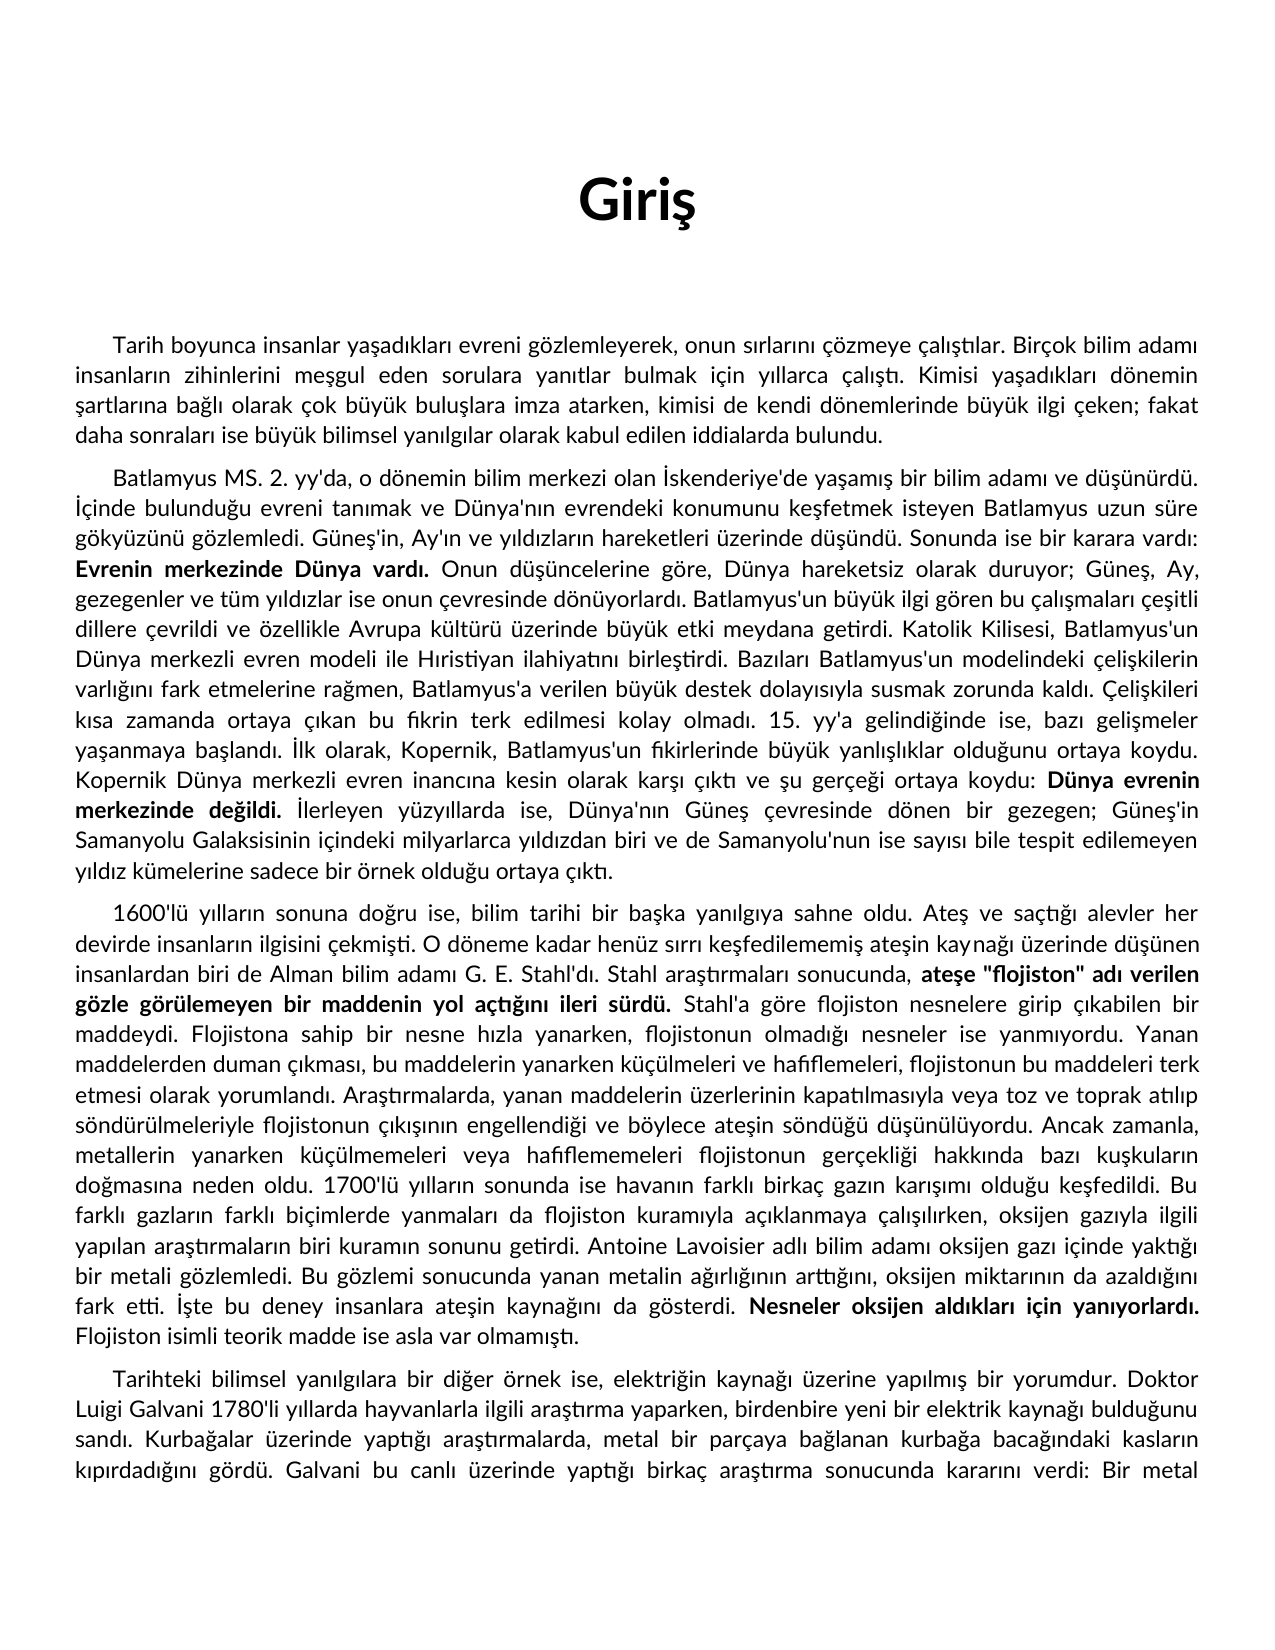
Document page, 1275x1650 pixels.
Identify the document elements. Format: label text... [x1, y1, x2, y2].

subtitle Giriş [75, 162, 1200, 232]
text Batlamyus MS. 2. yy'da, o dönemin bilim merkezi olan İskenderiye'de yaşamış bir bilim adamı ve düşünürdü. İçinde bulunduğu evreni tanımak ve Dünya'nın evrendeki konumunu keşfetmek isteyen Batlamyus uzun süre gökyüzünü gözlemledi. Güneş'in, Ay'ın ve yıldızların hareketleri üzerinde düşündü. Sonunda ise bir karara vardı: Evrenin merkezinde Dünya vardı. Onun düşüncelerine göre, Dünya hareketsiz olarak duruyor; Güneş, Ay, gezegenler ve tüm yıldızlar ise onun çevresinde dönüyorlardı. Batlamyus'un büyük ilgi gören bu çalışmaları çeşitli dillere çevrildi ve özellikle Avrupa kültürü üzerinde büyük etki meydana getirdi. Katolik Kilisesi, Batlamyus'un Dünya merkezli evren modeli ile Hıristiyan ilahiyatını birleştirdi. Bazıları Batlamyus'un modelindeki çelişkilerin varlığını fark etmelerine rağmen, Batlamyus'a verilen büyük destek dolayısıyla susmak zorunda kaldı. Çelişkileri kısa zamanda ortaya çıkan bu fikrin terk edilmesi kolay olmadı. 15. yy'a gelindiğinde ise, bazı gelişmeler yaşanmaya başlandı. İlk olarak, Kopernik, Batlamyus'un fikirlerinde büyük yanlışlıklar olduğunu ortaya koydu. Kopernik Dünya merkezli evren inancına kesin olarak karşı çıktı ve şu gerçeği ortaya koydu: Dünya evrenin merkezinde değildi. İlerleyen yüzyıllarda ise, Dünya'nın Güneş çevresinde dönen bir gezegen; Güneş'in Samanyolu Galaksisinin içindeki milyarlarca yıldızdan biri ve de Samanyolu'nun ise sayısı bile tespit edilemeyen yıldız kümelerine sadece bir örnek olduğu ortaya çıktı. [75, 464, 1200, 884]
text Tarih boyunca insanlar yaşadıkları evreni gözlemleyerek, onun sırlarını çözmeye çalıştılar. Birçok bilim adamı insanların zihinlerini meşgul eden sorulara yanıtlar bulmak için yıllarca çalıştı. Kimisi yaşadıkları dönemin şartlarına bağlı olarak çok büyük buluşlara imza atarken, kimisi de kendi dönemlerinde büyük ilgi çeken; fakat daha sonraları ise büyük bilimsel yanılgılar olarak kabul edilen iddialarda bulundu. [75, 330, 1200, 448]
text Tarihteki bilimsel yanılgılara bir diğer örnek ise, elektriğin kaynağı üzerine yapılmış bir yorumdur. Doktor Luigi Galvani 1780'li yıllarda hayvanlarla ilgili araştırma yaparken, birdenbire yeni bir elektrik kaynağı bulduğunu sandı. Kurbağalar üzerinde yaptığı araştırmalarda, metal bir parçaya bağlanan kurbağa bacağındaki kasların kıpırdadığını gördü. Galvani bu canlı üzerinde yaptığı birkaç araştırma sonucunda kararını verdi: Bir metal [75, 1365, 1200, 1483]
text 1600'lü yılların sonuna doğru ise, bilim tarihi bir başka yanılgıya sahne oldu. Ateş ve saçtığı alevler her devirde insanların ilgisini çekmişti. O döneme kadar henüz sırrı keşfedilememiş ateşin kaynağı üzerinde düşünen insanlardan biri de Alman bilim adamı G. E. Stahl'dı. Stahl araştırmaları sonucunda, ateşe "flojiston" adı verilen gözle görülemeyen bir maddenin yol açtığını ileri sürdü. Stahl'a göre flojiston nesnelere girip çıkabilen bir maddeydi. Flojistona sahip bir nesne hızla yanarken, flojistonun olmadığı nesneler ise yanmıyordu. Yanan maddelerden duman çıkması, bu maddelerin yanarken küçülmeleri ve hafiflemeleri, flojistonun bu maddeleri terk etmesi olarak yorumlandı. Araştırmalarda, yanan maddelerin üzerlerinin kapatılmasıyla veya toz ve toprak atılıp söndürülmeleriyle flojistonun çıkışının engellendiği ve böylece ateşin söndüğü düşünülüyordu. Ancak zamanla, metallerin yanarken küçülmemeleri veya hafiflememeleri flojistonun gerçekliği hakkında bazı kuşkuların doğmasına neden oldu. 1700'lü yılların sonunda ise havanın farklı birkaç gazın karışımı olduğu keşfedildi. Bu farklı gazların farklı biçimlerde yanmaları da flojiston kuramıyla açıklanmaya çalışılırken, oksijen gazıyla ilgili yapılan araştırmaların biri kuramın sonunu getirdi. Antoine Lavoisier adlı bilim adamı oksijen gazı içinde yaktığı bir metali gözlemledi. Bu gözlemi sonucunda yanan metalin ağırlığının arttığını, oksijen miktarının da azaldığını fark etti. İşte bu deney insanlara ateşin kaynağını da gösterdi. Nesneler oksijen aldıkları için yanıyorlardı. Flojiston isimli teorik madde ise asla var olmamıştı. [75, 899, 1200, 1349]
